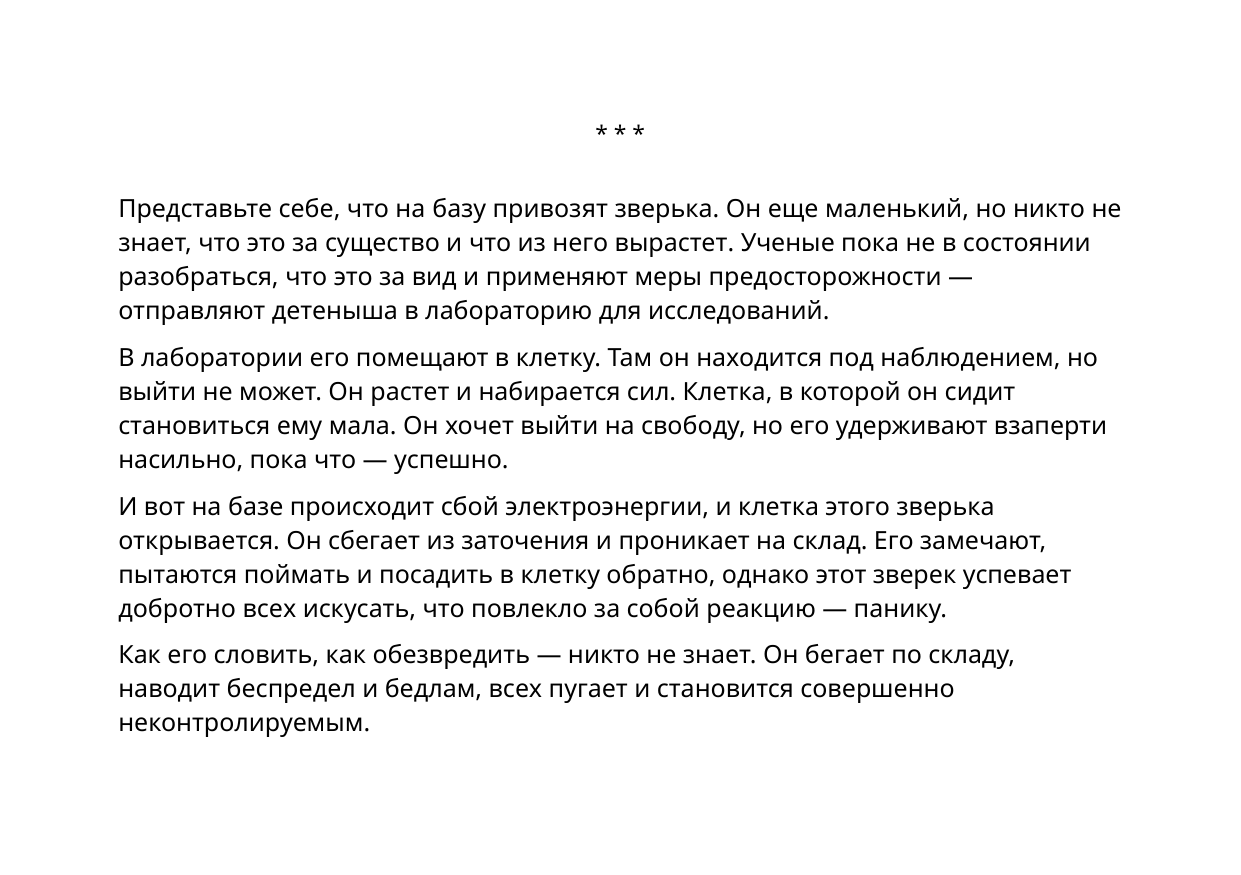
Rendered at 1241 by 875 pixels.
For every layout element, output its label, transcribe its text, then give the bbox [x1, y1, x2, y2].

text И вот на базе происходит сбой электроэнергии, и клетка этого зверька открывается. Он сбегает из заточения и проникает на склад. Его замечают, пытаются поймать и посадить в клетку обратно, однако этот зверек успевает добротно всех искусать, что повлекло за собой реакцию — панику. [118, 488, 1122, 624]
text Представьте себе, что на базу привозят зверька. Он еще маленький, но никто не знает, что это за существо и что из него вырастет. Ученые пока не в состоянии разобраться, что это за вид и применяют меры предосторожности — отправляют детеныша в лабораторию для исследований. [118, 191, 1122, 327]
subtitle * * * [118, 118, 1122, 149]
text В лаборатории его помещают в клетку. Там он находится под наблюдением, но выйти не может. Он растет и набирается сил. Клетка, в которой он сидит становиться ему мала. Он хочет выйти на свободу, но его удерживают взаперти насильно, пока что — успешно. [118, 339, 1122, 476]
text Как его словить, как обезвредить — никто не знает. Он бегает по складу, наводит беспредел и бедлам, всех пугает и становится совершенно неконтролируемым. [118, 637, 1122, 739]
